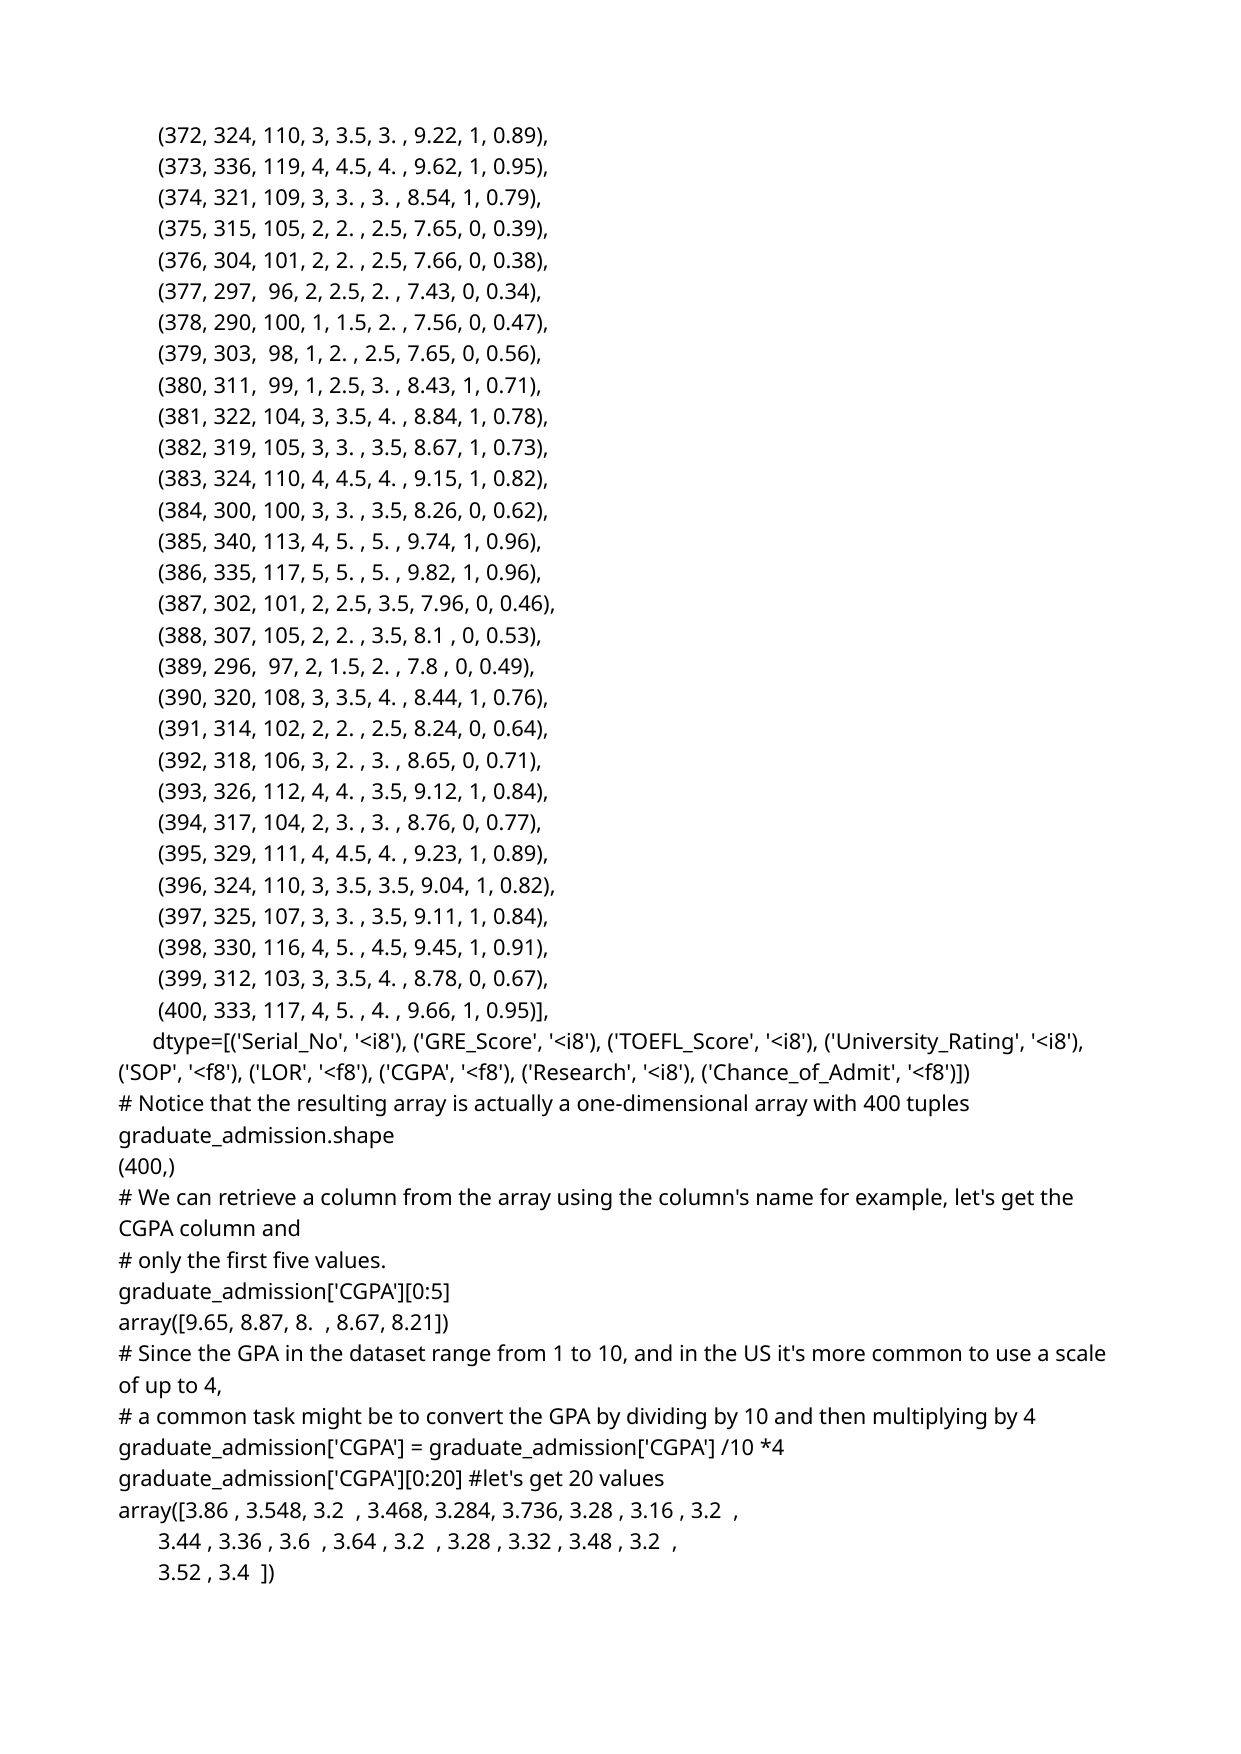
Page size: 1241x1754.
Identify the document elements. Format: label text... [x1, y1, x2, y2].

text dtype=[('Serial_No', '<i8'), ('GRE_Score', '<i8'), ('TOEFL_Score', '<i8'), ('University_Rating', '<i8'), ('SOP', '<f8'), ('LOR', '<f8'), ('CGPA', '<f8'), ('Research', '<i8'), ('Chance_of_Admit', '<f8')]) [118, 1024, 1122, 1087]
text graduate_admission.shape [118, 1118, 1122, 1149]
text (382, 319, 105, 3, 3. , 3.5, 8.67, 1, 0.73), [118, 431, 1122, 462]
text (399, 312, 103, 3, 3.5, 4. , 8.78, 0, 0.67), [118, 962, 1122, 993]
text # only the first five values. [118, 1243, 1122, 1274]
text (392, 318, 106, 3, 2. , 3. , 8.65, 0, 0.71), [118, 743, 1122, 774]
text # a common task might be to convert the GPA by dividing by 10 and then multiplying by 4 [118, 1399, 1122, 1431]
text (376, 304, 101, 2, 2. , 2.5, 7.66, 0, 0.38), [118, 243, 1122, 274]
text 3.52 , 3.4 ]) [118, 1556, 1122, 1587]
text (387, 302, 101, 2, 2.5, 3.5, 7.96, 0, 0.46), [118, 587, 1122, 618]
text # Since the GPA in the dataset range from 1 to 10, and in the US it's more common to use a scale of up to 4, [118, 1337, 1122, 1399]
text graduate_admission['CGPA'][0:5] [118, 1274, 1122, 1306]
text (388, 307, 105, 2, 2. , 3.5, 8.1 , 0, 0.53), [118, 618, 1122, 649]
text (384, 300, 100, 3, 3. , 3.5, 8.26, 0, 0.62), [118, 493, 1122, 524]
text (378, 290, 100, 1, 1.5, 2. , 7.56, 0, 0.47), [118, 306, 1122, 337]
text array([3.86 , 3.548, 3.2 , 3.468, 3.284, 3.736, 3.28 , 3.16 , 3.2 , [118, 1493, 1122, 1524]
text (397, 325, 107, 3, 3. , 3.5, 9.11, 1, 0.84), [118, 899, 1122, 931]
text (400,) [118, 1149, 1122, 1181]
text (372, 324, 110, 3, 3.5, 3. , 9.22, 1, 0.89), [118, 118, 1122, 149]
text (385, 340, 113, 4, 5. , 5. , 9.74, 1, 0.96), [118, 524, 1122, 556]
text (373, 336, 119, 4, 4.5, 4. , 9.62, 1, 0.95), [118, 149, 1122, 181]
text (386, 335, 117, 5, 5. , 5. , 9.82, 1, 0.96), [118, 556, 1122, 587]
text array([9.65, 8.87, 8. , 8.67, 8.21]) [118, 1306, 1122, 1337]
text (390, 320, 108, 3, 3.5, 4. , 8.44, 1, 0.76), [118, 681, 1122, 712]
text (375, 315, 105, 2, 2. , 2.5, 7.65, 0, 0.39), [118, 212, 1122, 243]
text (383, 324, 110, 4, 4.5, 4. , 9.15, 1, 0.82), [118, 462, 1122, 493]
text (398, 330, 116, 4, 5. , 4.5, 9.45, 1, 0.91), [118, 931, 1122, 962]
text # We can retrieve a column from the array using the column's name for example, let's get the CGPA column and [118, 1181, 1122, 1243]
text (377, 297, 96, 2, 2.5, 2. , 7.43, 0, 0.34), [118, 274, 1122, 306]
text (389, 296, 97, 2, 1.5, 2. , 7.8 , 0, 0.49), [118, 649, 1122, 681]
text (395, 329, 111, 4, 4.5, 4. , 9.23, 1, 0.89), [118, 837, 1122, 868]
text graduate_admission['CGPA'][0:20] #let's get 20 values [118, 1462, 1122, 1493]
text (394, 317, 104, 2, 3. , 3. , 8.76, 0, 0.77), [118, 806, 1122, 837]
text (391, 314, 102, 2, 2. , 2.5, 8.24, 0, 0.64), [118, 712, 1122, 743]
text graduate_admission['CGPA'] = graduate_admission['CGPA'] /10 *4 [118, 1431, 1122, 1462]
text (400, 333, 117, 4, 5. , 4. , 9.66, 1, 0.95)], [118, 993, 1122, 1024]
text # Notice that the resulting array is actually a one-dimensional array with 400 tuples [118, 1087, 1122, 1118]
text (374, 321, 109, 3, 3. , 3. , 8.54, 1, 0.79), [118, 181, 1122, 212]
text (379, 303, 98, 1, 2. , 2.5, 7.65, 0, 0.56), [118, 337, 1122, 368]
text 3.44 , 3.36 , 3.6 , 3.64 , 3.2 , 3.28 , 3.32 , 3.48 , 3.2 , [118, 1524, 1122, 1556]
text (381, 322, 104, 3, 3.5, 4. , 8.84, 1, 0.78), [118, 399, 1122, 431]
text (393, 326, 112, 4, 4. , 3.5, 9.12, 1, 0.84), [118, 774, 1122, 806]
text (380, 311, 99, 1, 2.5, 3. , 8.43, 1, 0.71), [118, 368, 1122, 399]
text (396, 324, 110, 3, 3.5, 3.5, 9.04, 1, 0.82), [118, 868, 1122, 899]
